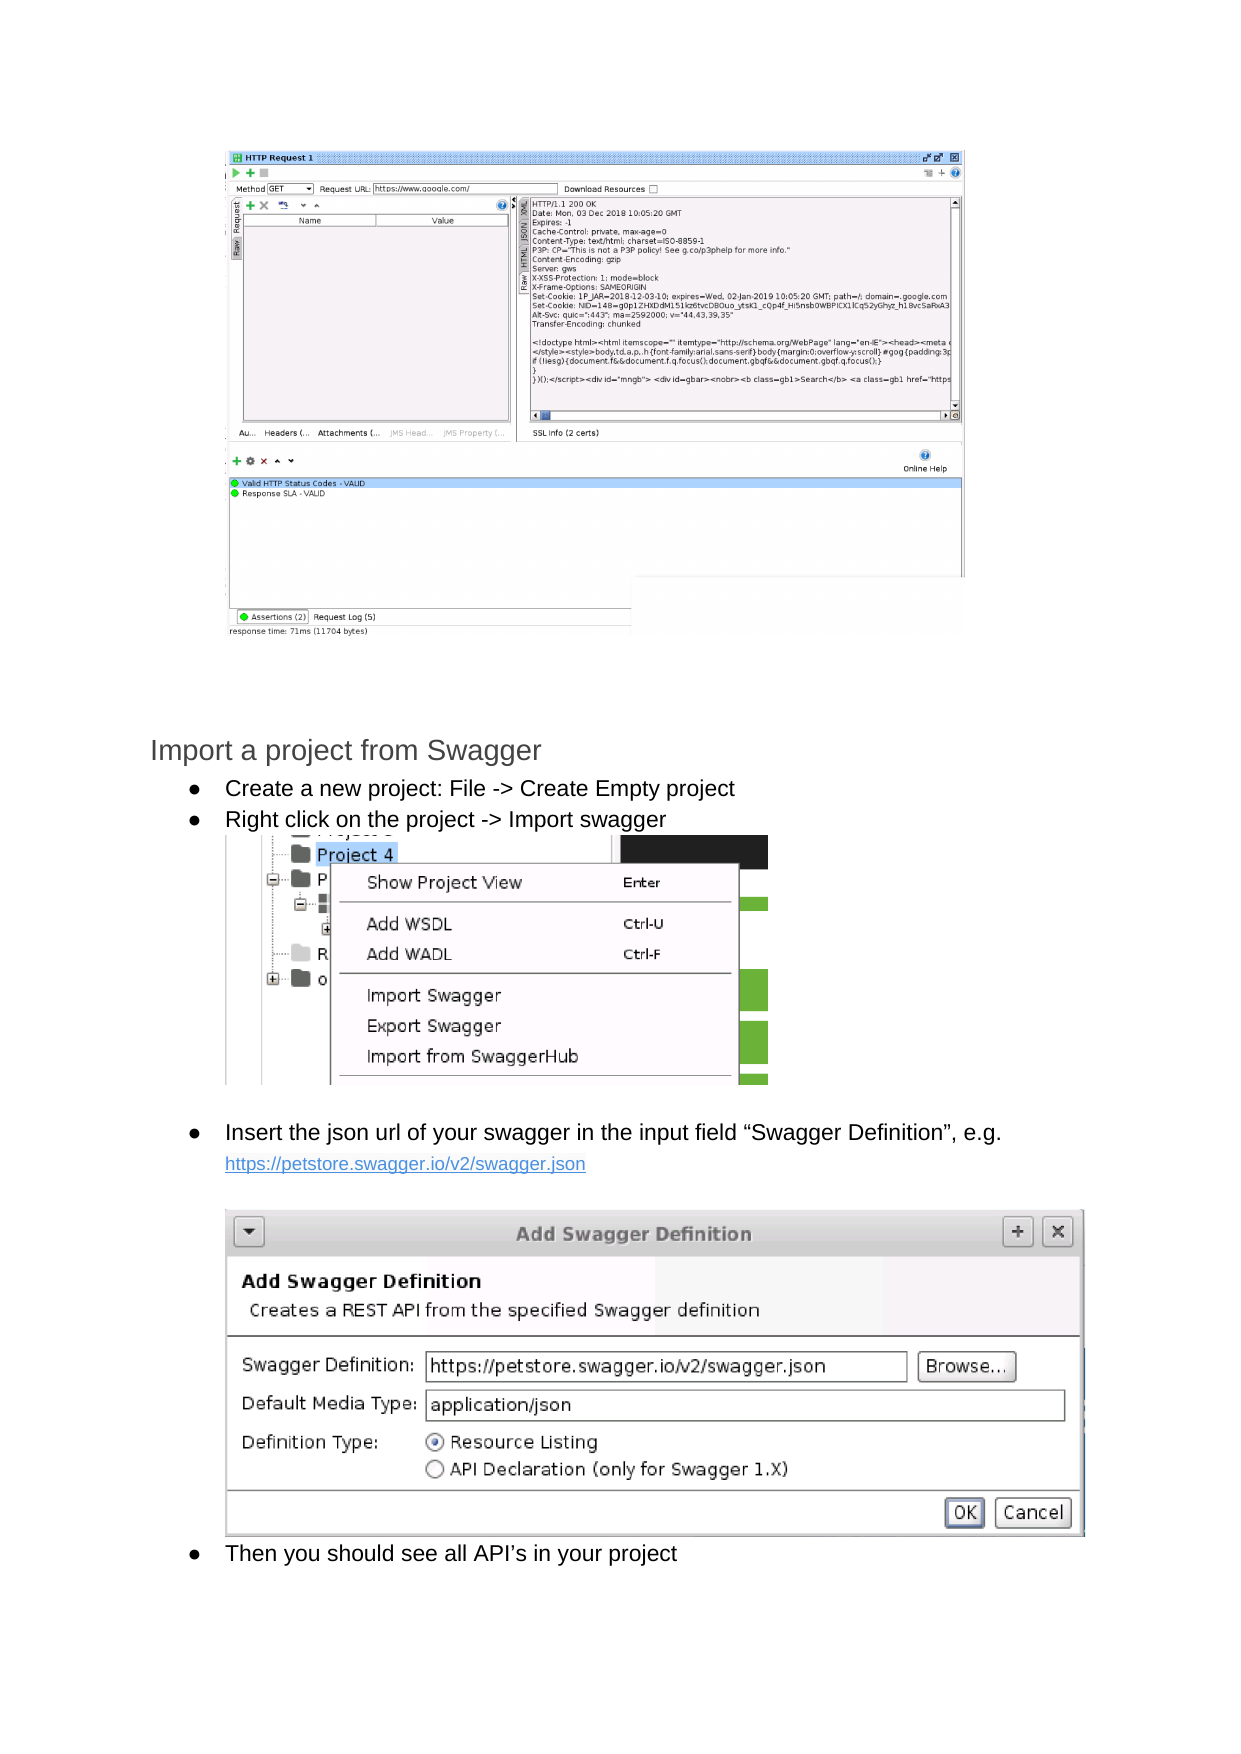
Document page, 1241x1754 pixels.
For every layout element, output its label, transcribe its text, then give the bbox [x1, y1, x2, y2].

list Create a new project: File -> Create Empty project [187, 775, 1090, 802]
list Right click on the project -> Import swagger [187, 806, 1090, 832]
list Then you should see all API’s in your project [187, 1540, 1090, 1567]
subtitle Import a project from Swagger [150, 733, 1090, 767]
picture [225, 835, 768, 1085]
picture [225, 1209, 1085, 1537]
picture [225, 150, 965, 636]
list Insert the json url of your swagger in the input field “Swagger Definition”, e.g. https://petstore.swagger.io/v2/swagger.json [187, 1119, 1090, 1175]
